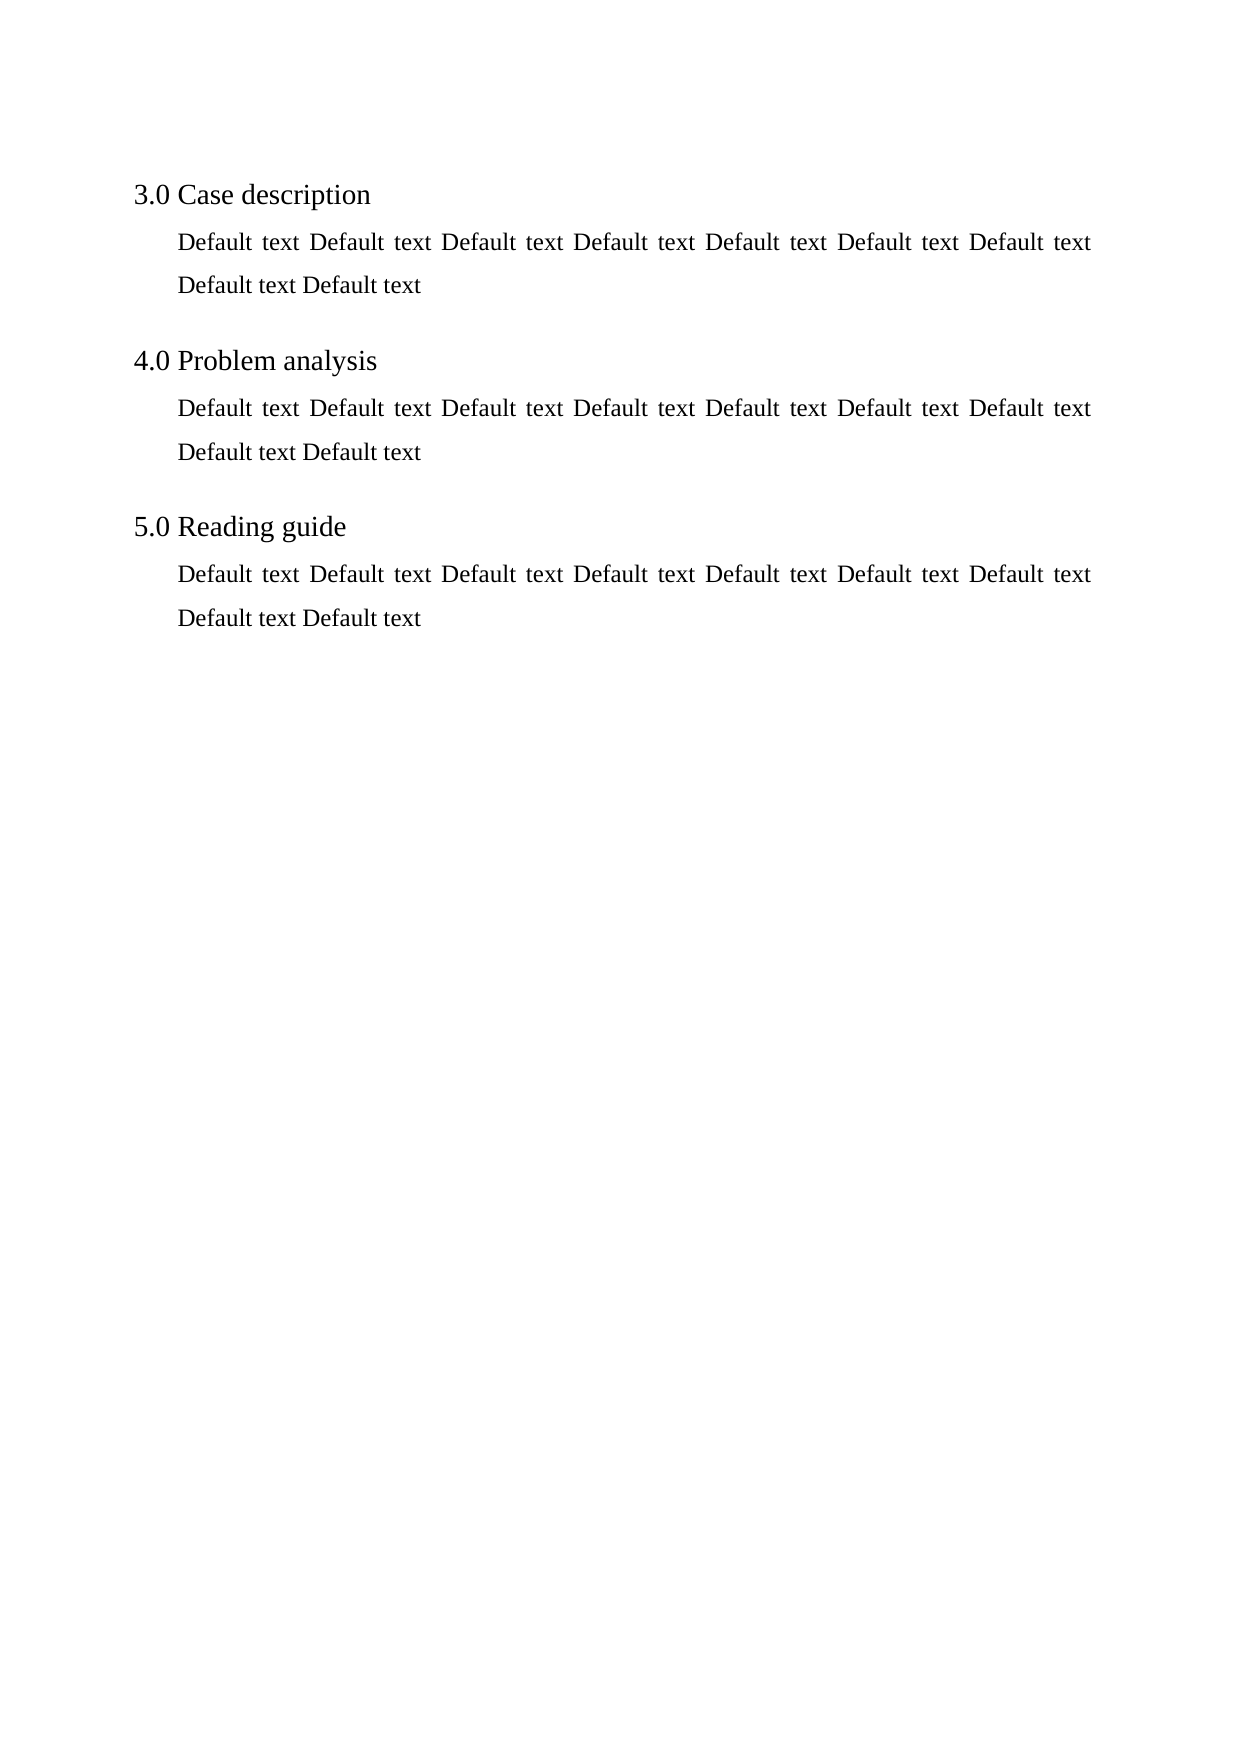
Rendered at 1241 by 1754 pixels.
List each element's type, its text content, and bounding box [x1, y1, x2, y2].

subtitle Problem analysis [177, 343, 1093, 377]
text Default text Default text Default text Default text Default text Default text Default text Default text Default text [177, 559, 1093, 631]
subtitle Reading guide [177, 509, 1093, 543]
subtitle Case description [177, 177, 1093, 211]
text Default text Default text Default text Default text Default text Default text Default text Default text Default text [177, 393, 1093, 465]
text Default text Default text Default text Default text Default text Default text Default text Default text Default text [177, 227, 1093, 299]
